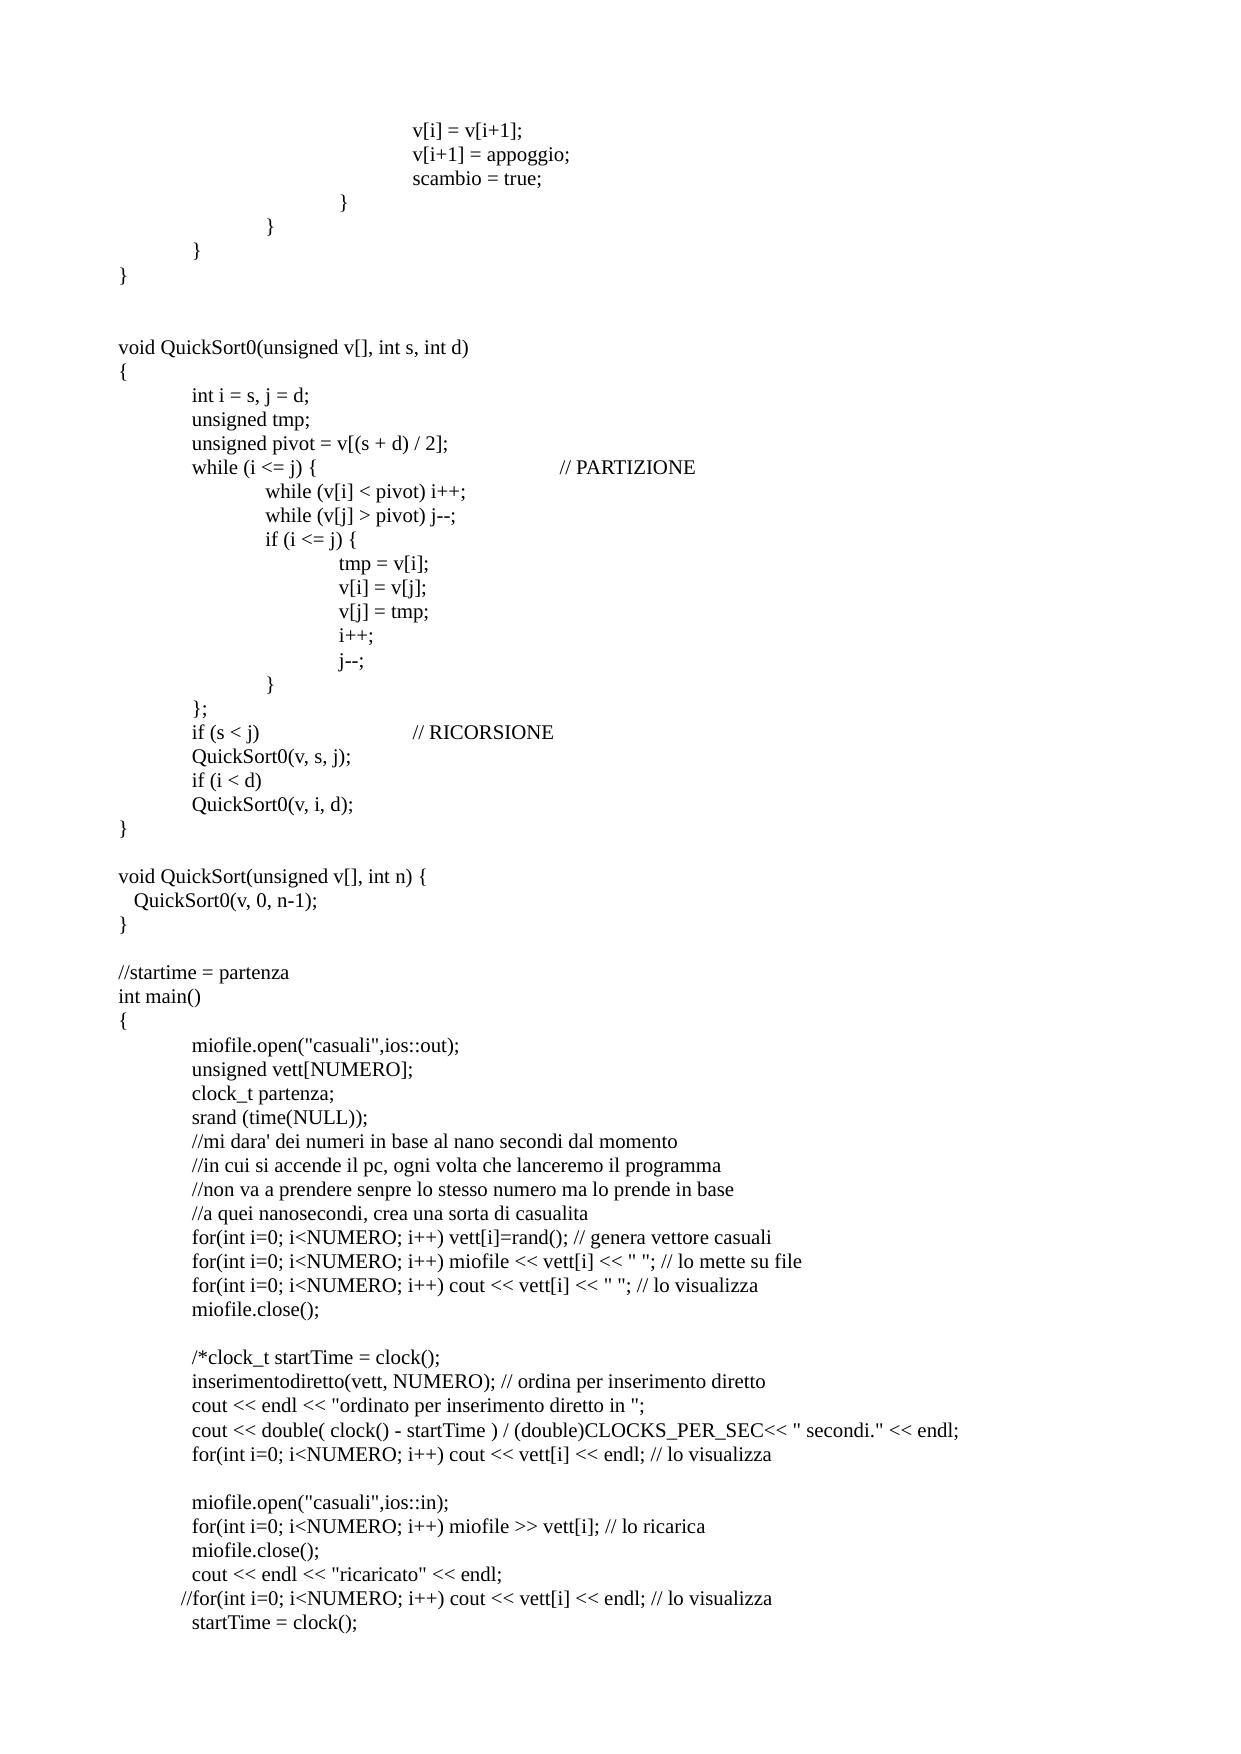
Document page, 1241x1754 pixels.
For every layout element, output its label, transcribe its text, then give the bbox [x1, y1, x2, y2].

text /*clock_t startTime = clock(); [118, 1345, 1122, 1369]
text if (i < d) [118, 768, 1122, 792]
text { [118, 359, 1122, 383]
text scambio = true; [118, 166, 1122, 190]
text if (s < j) // RICORSIONE [118, 720, 1122, 744]
text if (i <= j) { [118, 527, 1122, 551]
text }; [118, 696, 1122, 720]
text miofile.close(); [118, 1297, 1122, 1321]
text unsigned pivot = v[(s + d) / 2]; [118, 431, 1122, 455]
text } [118, 262, 1122, 287]
text i++; [118, 623, 1122, 647]
text } [118, 912, 1122, 936]
text j--; [118, 647, 1122, 672]
text for(int i=0; i<NUMERO; i++) miofile >> vett[i]; // lo ricarica [118, 1514, 1122, 1538]
text v[i+1] = appoggio; [118, 142, 1122, 166]
text for(int i=0; i<NUMERO; i++) miofile << vett[i] << " "; // lo mette su file [118, 1249, 1122, 1273]
text miofile.close(); [118, 1538, 1122, 1562]
text //non va a prendere senpre lo stesso numero ma lo prende in base [118, 1177, 1122, 1201]
text cout << endl << "ordinato per inserimento diretto in "; [118, 1393, 1122, 1417]
text } [118, 190, 1122, 214]
text unsigned vett[NUMERO]; [118, 1057, 1122, 1081]
text void QuickSort0(unsigned v[], int s, int d) [118, 335, 1122, 359]
text void QuickSort(unsigned v[], int n) { [118, 864, 1122, 888]
text } [118, 214, 1122, 238]
text while (i <= j) { // PARTIZIONE [118, 455, 1122, 479]
text v[j] = tmp; [118, 599, 1122, 623]
text { [118, 1008, 1122, 1032]
text //mi dara' dei numeri in base al nano secondi dal momento [118, 1129, 1122, 1153]
text for(int i=0; i<NUMERO; i++) vett[i]=rand(); // genera vettore casuali [118, 1225, 1122, 1249]
text v[i] = v[i+1]; [118, 118, 1122, 142]
text for(int i=0; i<NUMERO; i++) cout << vett[i] << endl; // lo visualizza [118, 1442, 1122, 1466]
text int i = s, j = d; [118, 383, 1122, 407]
text srand (time(NULL)); [118, 1105, 1122, 1129]
text v[i] = v[j]; [118, 575, 1122, 599]
text QuickSort0(v, i, d); [118, 792, 1122, 816]
text miofile.open("casuali",ios::in); [118, 1490, 1122, 1514]
text clock_t partenza; [118, 1081, 1122, 1105]
text while (v[j] > pivot) j--; [118, 503, 1122, 527]
text //startime = partenza [118, 960, 1122, 984]
text } [118, 672, 1122, 696]
text while (v[i] < pivot) i++; [118, 479, 1122, 503]
text } [118, 816, 1122, 840]
text } [118, 238, 1122, 262]
text QuickSort0(v, s, j); [118, 744, 1122, 768]
text int main() [118, 984, 1122, 1008]
text tmp = v[i]; [118, 551, 1122, 575]
text startTime = clock(); [118, 1610, 1122, 1634]
text unsigned tmp; [118, 407, 1122, 431]
text QuickSort0(v, 0, n-1); [118, 888, 1122, 912]
text cout << double( clock() - startTime ) / (double)CLOCKS_PER_SEC<< " secondi." << endl; [118, 1417, 1122, 1442]
text miofile.open("casuali",ios::out); [118, 1032, 1122, 1057]
text //a quei nanosecondi, crea una sorta di casualita [118, 1201, 1122, 1225]
text cout << endl << "ricaricato" << endl; [118, 1562, 1122, 1586]
text for(int i=0; i<NUMERO; i++) cout << vett[i] << " "; // lo visualizza [118, 1273, 1122, 1297]
text inserimentodiretto(vett, NUMERO); // ordina per inserimento diretto [118, 1369, 1122, 1393]
text //for(int i=0; i<NUMERO; i++) cout << vett[i] << endl; // lo visualizza [118, 1586, 1122, 1610]
text //in cui si accende il pc, ogni volta che lanceremo il programma [118, 1153, 1122, 1177]
